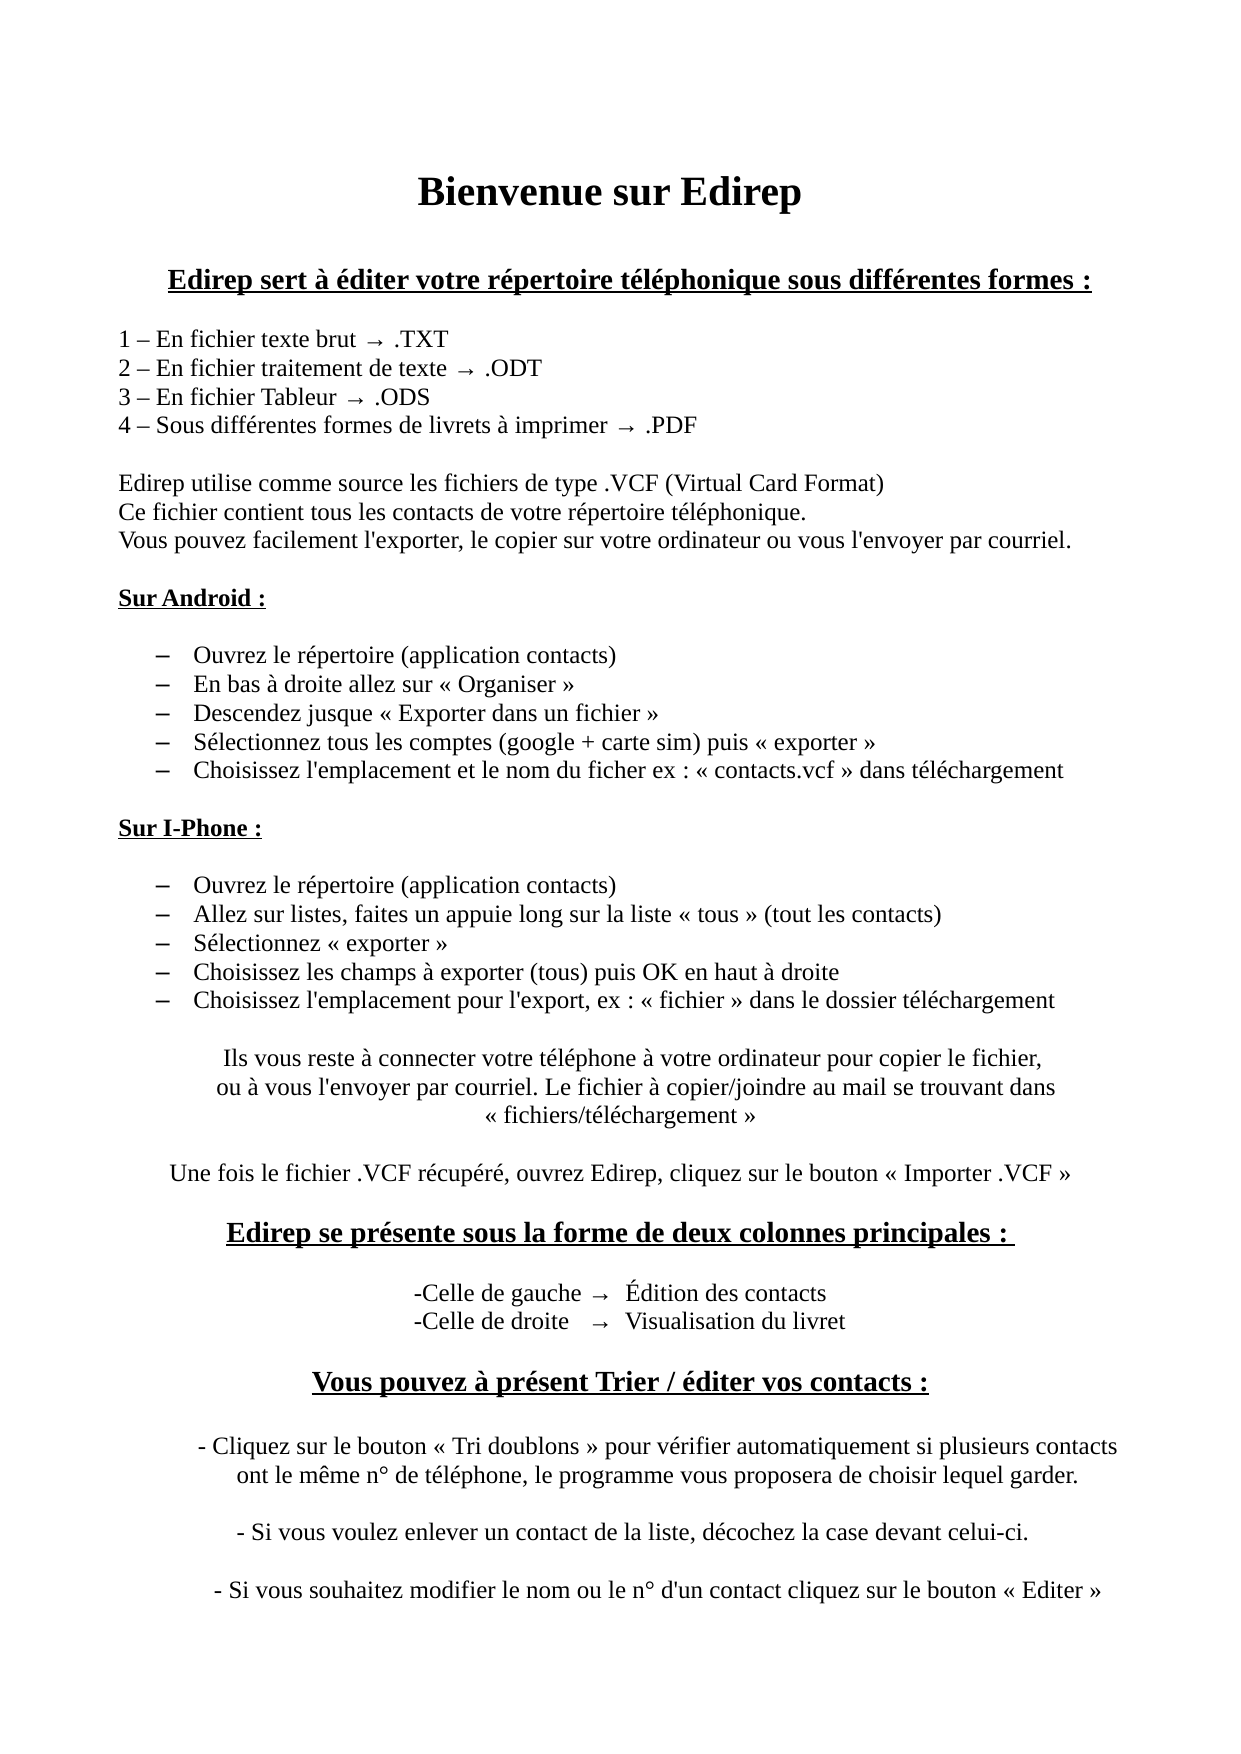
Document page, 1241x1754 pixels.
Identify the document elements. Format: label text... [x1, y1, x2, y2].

text Vous pouvez à présent Trier / éditer vos contacts : [118, 1364, 1122, 1397]
text ou à vous l'envoyer par courriel. Le fichier à copier/joindre au mail se trouvant dans « fichiers/téléchargement » [118, 1072, 1122, 1129]
list Choisissez l'emplacement et le nom du ficher ex : « contacts.vcf » dans téléchargement [156, 755, 1122, 784]
text Edirep sert à éditer votre répertoire téléphonique sous différentes formes : [118, 262, 1122, 295]
text -Celle de droite → Visualisation du livret [118, 1306, 1122, 1335]
list Choisissez l'emplacement pour l'export, ex : « fichier » dans le dossier téléchargement [156, 985, 1122, 1014]
text - Si vous voulez enlever un contact de la liste, décochez la case devant celui-ci. [118, 1517, 1122, 1546]
list En bas à droite allez sur « Organiser » [156, 669, 1122, 698]
text 3 – En fichier Tableur → .ODS [118, 382, 1122, 410]
text -Celle de gauche → Édition des contacts [118, 1278, 1122, 1306]
text 1 – En fichier texte brut → .TXT [118, 324, 1122, 353]
text Bienvenue sur Edirep [118, 166, 1122, 214]
list Sélectionnez « exporter » [156, 928, 1122, 957]
list - Cliquez sur le bouton « Tri doublons » pour vérifier automatiquement si plusieurs contacts ont le même n° de téléphone, le programme vous proposera de choisir lequel garder. [156, 1431, 1122, 1488]
list - Si vous souhaitez modifier le nom ou le n° d'un contact cliquez sur le bouton « Editer » [156, 1575, 1122, 1603]
list Descendez jusque « Exporter dans un fichier » [156, 698, 1122, 727]
text 4 – Sous différentes formes de livrets à imprimer → .PDF [118, 410, 1122, 439]
text Sur Android : [118, 583, 1122, 612]
text Edirep se présente sous la forme de deux colonnes principales : [118, 1215, 1122, 1249]
text 2 – En fichier traitement de texte → .ODT [118, 353, 1122, 382]
list Ouvrez le répertoire (application contacts) [156, 640, 1122, 669]
text Une fois le fichier .VCF récupéré, ouvrez Edirep, cliquez sur le bouton « Importer .VCF » [118, 1158, 1122, 1187]
list Sélectionnez tous les comptes (google + carte sim) puis « exporter » [156, 727, 1122, 755]
text Sur I-Phone : [118, 813, 1122, 842]
text Ce fichier contient tous les contacts de votre répertoire téléphonique. [118, 497, 1122, 525]
text Ils vous reste à connecter votre téléphone à votre ordinateur pour copier le fichier, [118, 1043, 1122, 1072]
list Allez sur listes, faites un appuie long sur la liste « tous » (tout les contacts) [156, 899, 1122, 928]
list Choisissez les champs à exporter (tous) puis OK en haut à droite [156, 957, 1122, 985]
list Ouvrez le répertoire (application contacts) [156, 870, 1122, 899]
text Edirep utilise comme source les fichiers de type .VCF (Virtual Card Format) [118, 468, 1122, 497]
text Vous pouvez facilement l'exporter, le copier sur votre ordinateur ou vous l'envoyer par courriel. [118, 525, 1122, 554]
